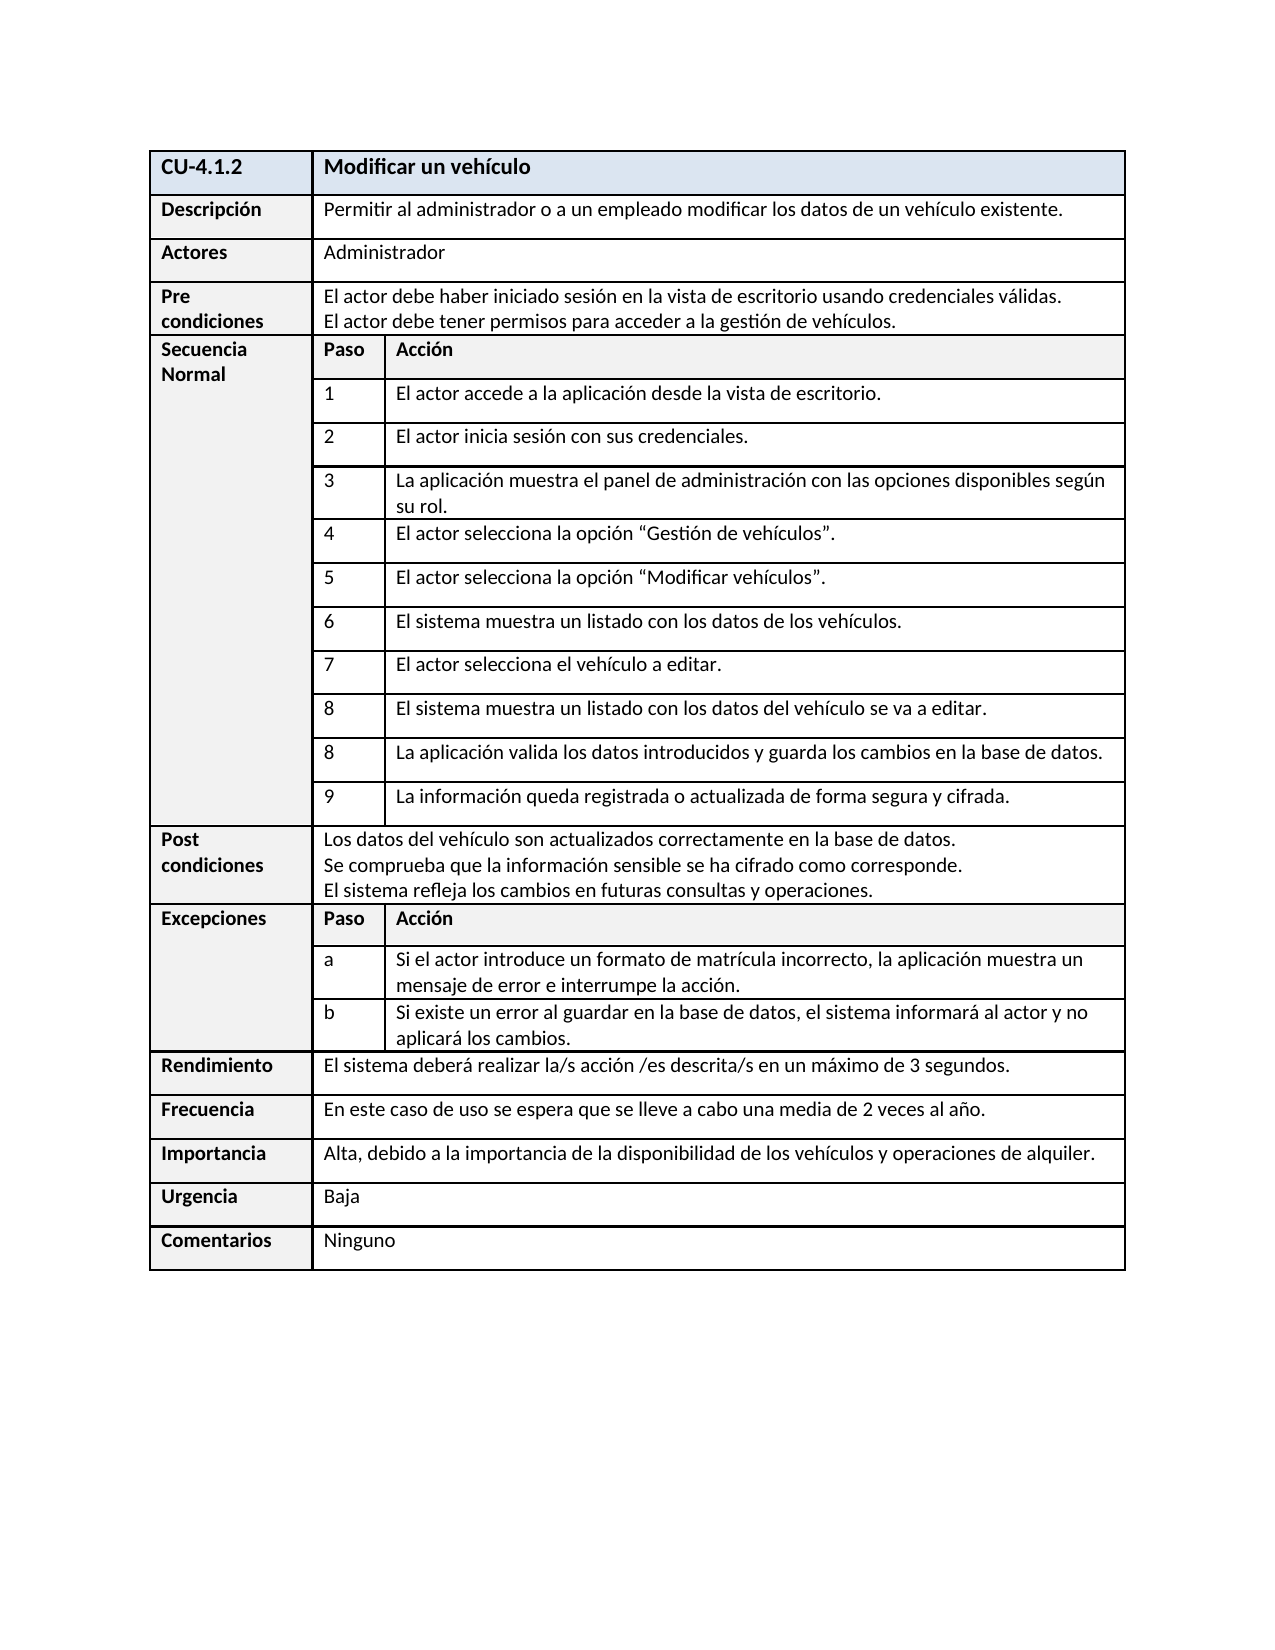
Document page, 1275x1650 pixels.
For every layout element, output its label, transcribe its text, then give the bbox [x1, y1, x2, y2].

table_cell Secuencia Normal [151, 336, 311, 824]
table_cell El sistema muestra un listado con los datos de los vehículos. [386, 608, 1124, 649]
table_cell Los datos del vehículo son actualizados correctamente en la base de datos. Se comprueba que la información sensible se ha cifrado como corresponde. El sistema refleja los cambios en futuras consultas y operaciones. [314, 827, 1124, 903]
table_cell Ninguno [314, 1228, 1124, 1269]
table_cell El actor accede a la aplicación desde la vista de escritorio. [386, 380, 1124, 422]
table_cell Paso [314, 336, 384, 378]
table_cell El actor selecciona la opción “Gestión de vehículos”. [386, 520, 1124, 562]
table_cell El sistema deberá realizar la/s acción /es descrita/s en un máximo de 3 segundos. [314, 1053, 1124, 1094]
table_cell Permitir al administrador o a un empleado modificar los datos de un vehículo existente. [314, 196, 1124, 237]
table_cell 2 [314, 424, 384, 465]
table_cell En este caso de uso se espera que se lleve a cabo una media de 2 veces al año. [314, 1096, 1124, 1138]
table_cell La información queda registrada o actualizada de forma segura y cifrada. [386, 783, 1124, 824]
table_cell Alta, debido a la importancia de la disponibilidad de los vehículos y operaciones de alquiler. [314, 1140, 1124, 1182]
table_cell El actor selecciona la opción “Modificar vehículos”. [386, 564, 1124, 606]
table_cell 4 [314, 520, 384, 562]
table_cell El actor inicia sesión con sus credenciales. [386, 424, 1124, 465]
table_cell Descripción [151, 196, 311, 237]
table_cell El sistema muestra un listado con los datos del vehículo se va a editar. [386, 695, 1124, 737]
table_cell Frecuencia [151, 1096, 311, 1138]
table_cell Administrador [314, 240, 1124, 281]
table_cell Si existe un error al guardar en la base de datos, el sistema informará al actor y no aplicará los cambios. [386, 1000, 1124, 1050]
table_cell Actores [151, 240, 311, 281]
table_cell a [314, 947, 384, 997]
table_cell Post condiciones [151, 827, 311, 903]
table_header CU-4.1.2 [151, 152, 311, 194]
table_cell b [314, 1000, 384, 1050]
table_cell Excepciones [151, 905, 311, 1050]
table_cell 8 [314, 739, 384, 781]
table_cell Baja [314, 1184, 1124, 1225]
table_cell Pre condiciones [151, 283, 311, 334]
table_cell Urgencia [151, 1184, 311, 1225]
table_cell Importancia [151, 1140, 311, 1182]
table_cell Rendimiento [151, 1053, 311, 1094]
table_cell 1 [314, 380, 384, 422]
table_cell Acción [386, 336, 1124, 378]
table_cell 9 [314, 783, 384, 824]
table_cell El actor selecciona el vehículo a editar. [386, 652, 1124, 693]
table_cell 7 [314, 652, 384, 693]
table_cell 6 [314, 608, 384, 649]
table_cell 5 [314, 564, 384, 606]
table_cell La aplicación muestra el panel de administración con las opciones disponibles según su rol. [386, 468, 1124, 518]
table_header Modificar un vehículo [314, 152, 1124, 194]
table_cell La aplicación valida los datos introducidos y guarda los cambios en la base de datos. [386, 739, 1124, 781]
table_cell Si el actor introduce un formato de matrícula incorrecto, la aplicación muestra un mensaje de error e interrumpe la acción. [386, 947, 1124, 997]
table_cell Comentarios [151, 1228, 311, 1269]
table_cell El actor debe haber iniciado sesión en la vista de escritorio usando credenciales válidas. El actor debe tener permisos para acceder a la gestión de vehículos. [314, 283, 1124, 334]
table_cell Paso [314, 905, 384, 944]
table_cell 8 [314, 695, 384, 737]
table_cell Acción [386, 905, 1124, 944]
table_cell 3 [314, 468, 384, 518]
